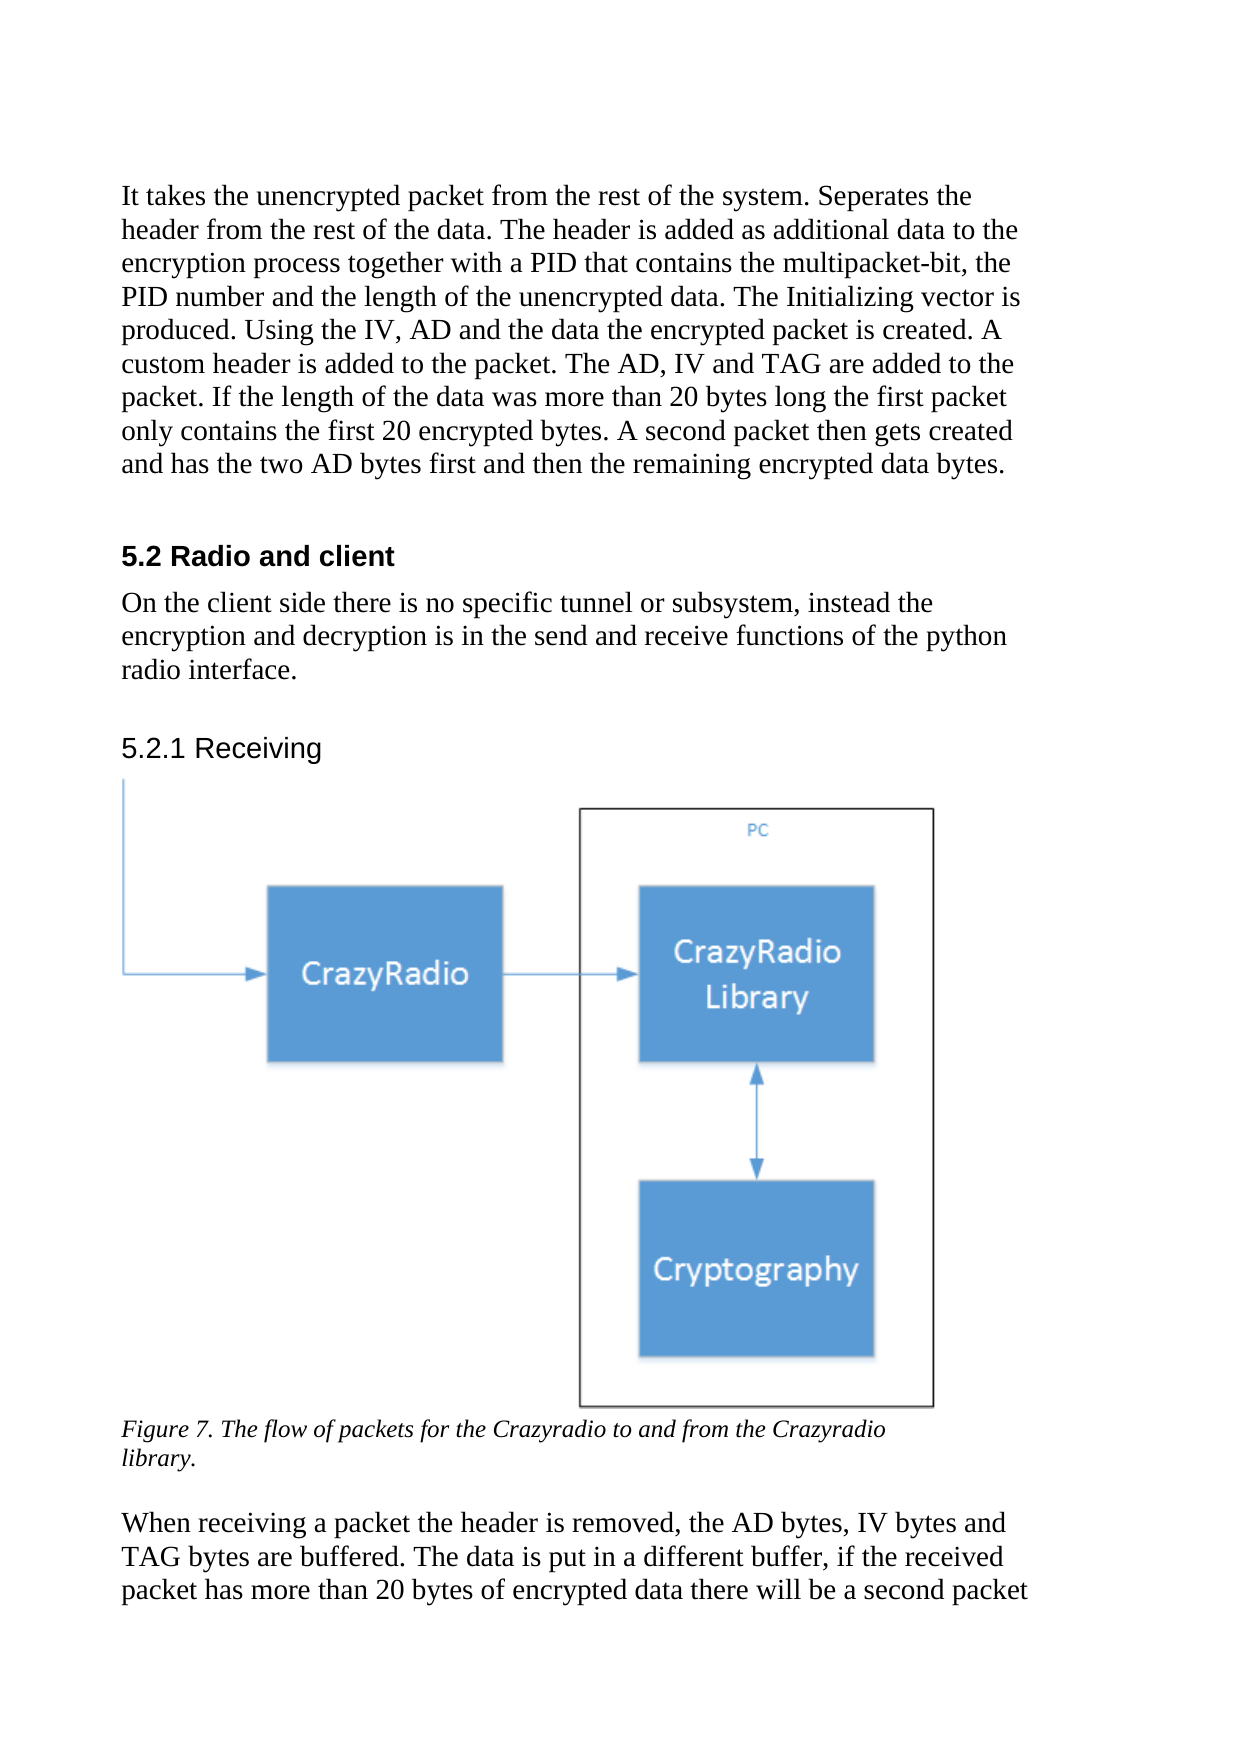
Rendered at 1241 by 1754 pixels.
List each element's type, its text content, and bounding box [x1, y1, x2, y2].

text Figure 7. The flow of packets for the Crazyradio to and from the Crazyradio library. [121, 1409, 935, 1472]
text TAG bytes are buffered. The data is put in a different buffer, if the received packet has more than 20 bytes of encrypted data there will be a second packet [121, 1539, 1042, 1606]
subtitle Receiving [121, 731, 1042, 765]
text On the client side there is no specific tunnel or subsystem, instead the encryption and decryption is in the send and receive functions of the python radio interface. [121, 585, 1042, 685]
subtitle Radio and client [121, 539, 1042, 572]
text It takes the unencrypted packet from the rest of the system. Seperates the header from the rest of the data. The header is added as additional data to the encryption process together with a PID that contains the multipacket-bit, the PID number and the length of the unencrypted data. The Initializing vector is produced. Using the IV, AD and the data the encrypted packet is created. A custom header is added to the packet. The AD, IV and TAG are added to the packet. If the length of the data was more than 20 bytes long the first packet only contains the first 20 encrypted bytes. A second packet then gets created and has the two AD bytes first and then the remaining encrypted data bytes. [121, 178, 1042, 480]
text When receiving a packet the header is removed, the AD bytes, IV bytes and [121, 1505, 1042, 1539]
picture [121, 777, 936, 1409]
